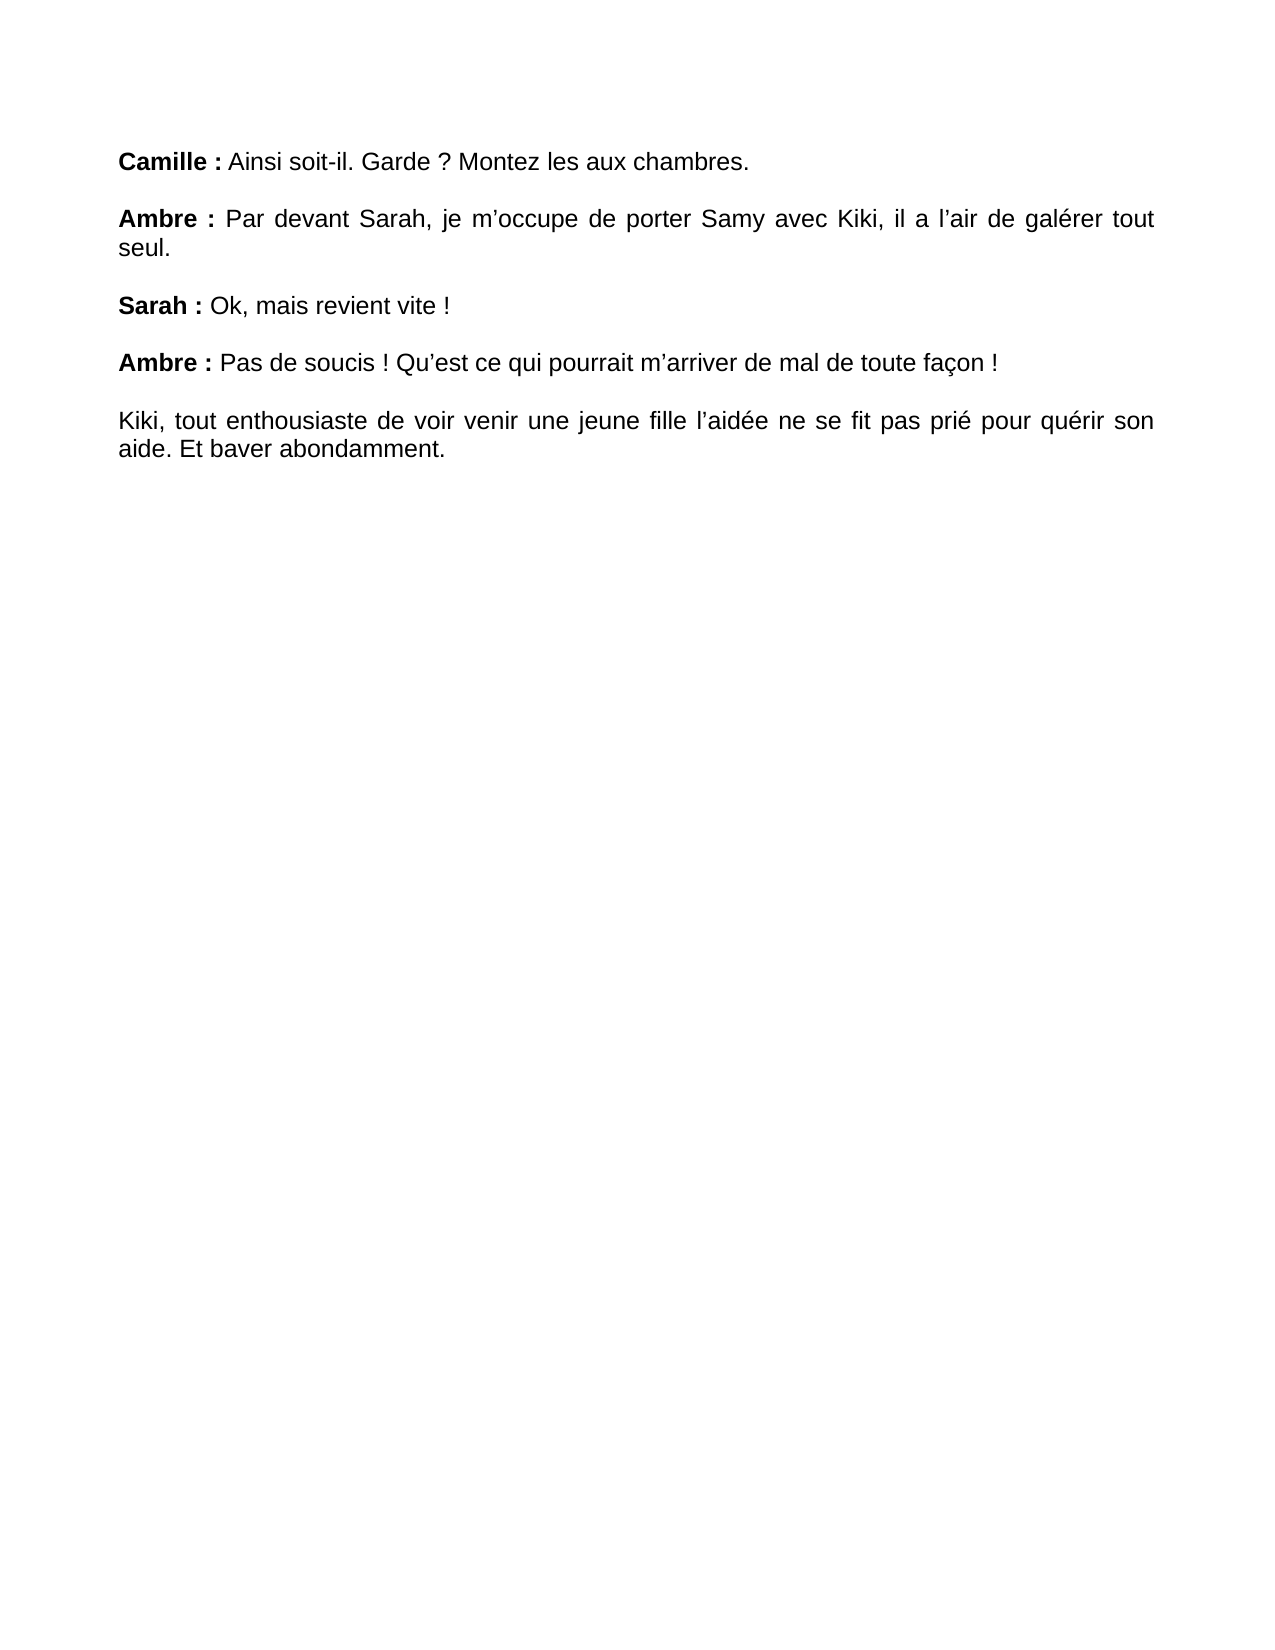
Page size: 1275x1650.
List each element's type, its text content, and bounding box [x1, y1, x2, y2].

text Ambre : Pas de soucis ! Qu’est ce qui pourrait m’arriver de mal de toute façon ! [118, 348, 1157, 377]
text Kiki, tout enthousiaste de voir venir une jeune fille l’aidée ne se fit pas prié pour quérir son aide. Et baver abondamment. [118, 406, 1157, 463]
text Camille : Ainsi soit-il. Garde ? Montez les aux chambres. [118, 147, 1157, 176]
text Sarah : Ok, mais revient vite ! [118, 291, 1157, 319]
text Ambre : Par devant Sarah, je m’occupe de porter Samy avec Kiki, il a l’air de galérer tout seul. [118, 204, 1157, 262]
